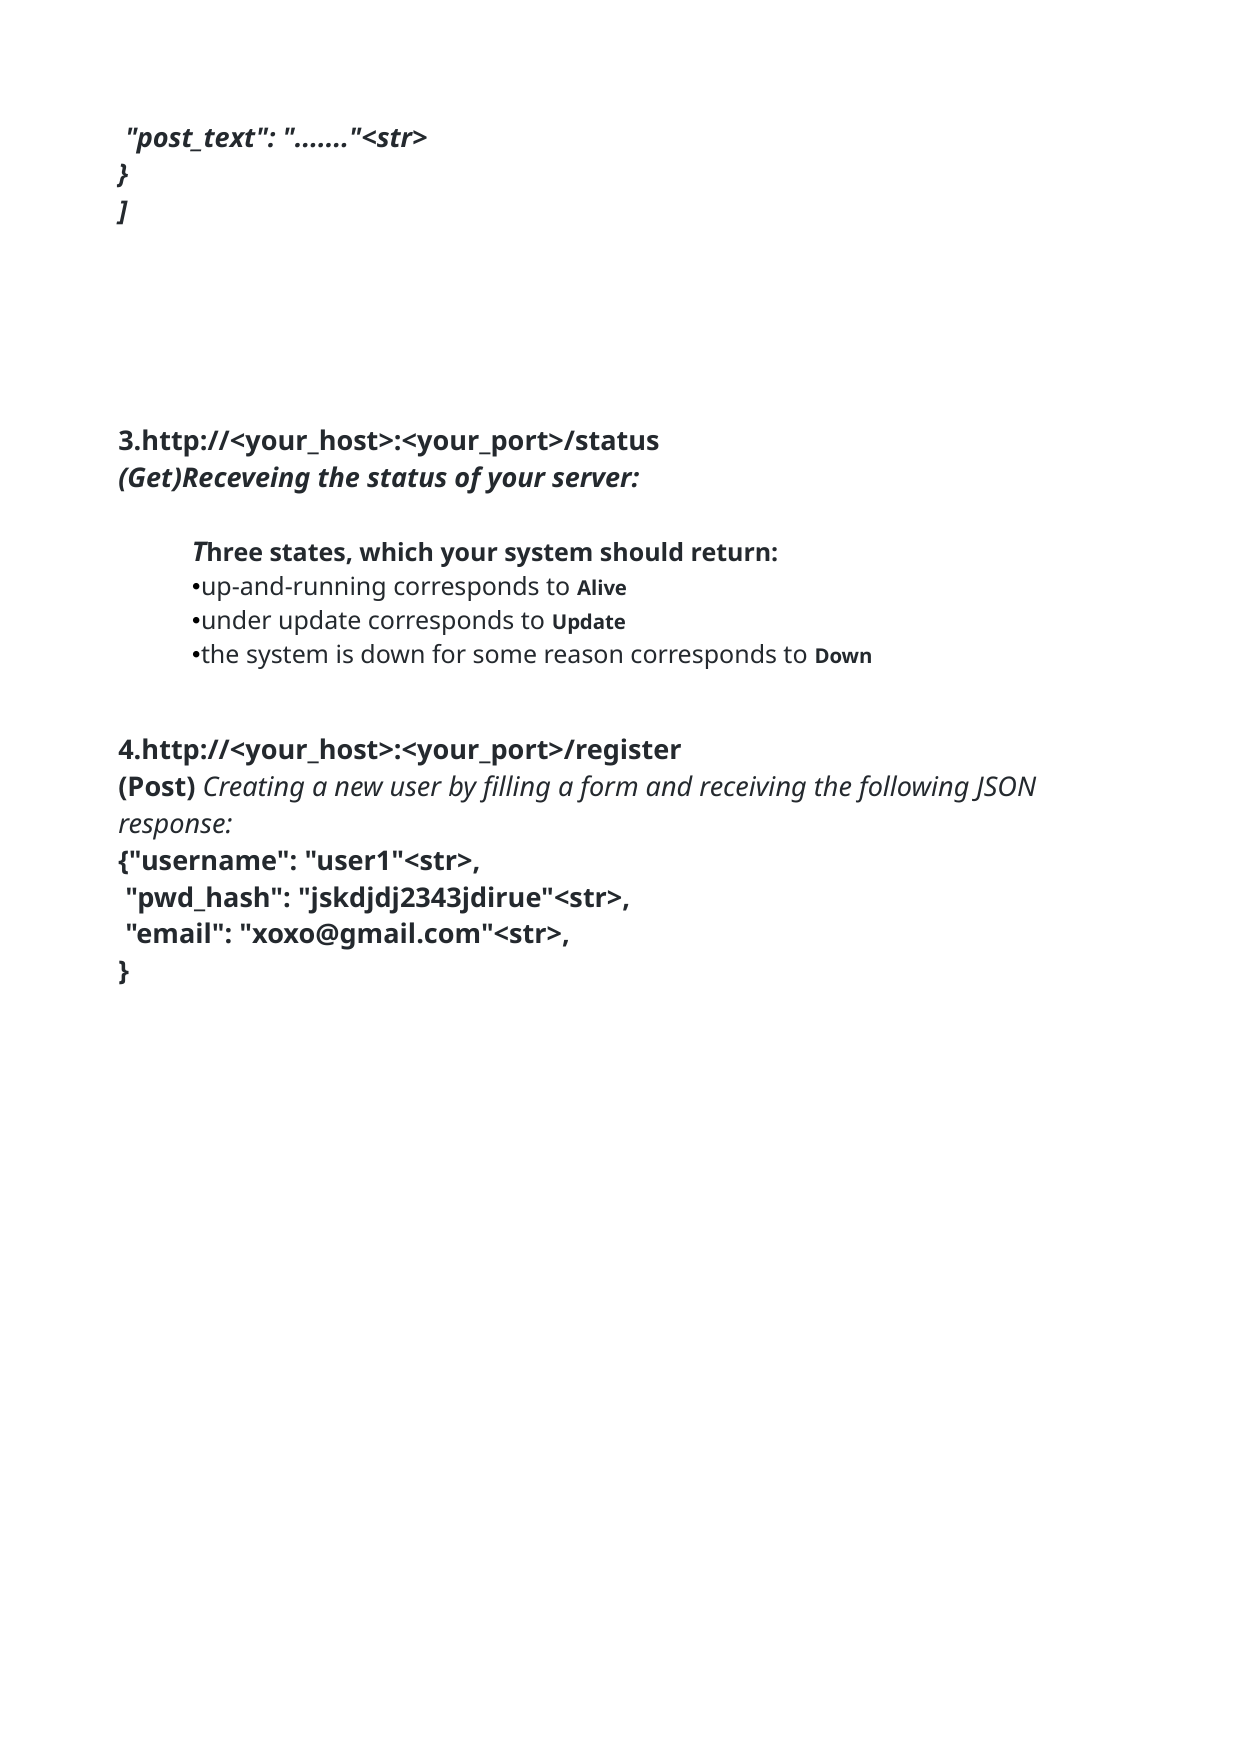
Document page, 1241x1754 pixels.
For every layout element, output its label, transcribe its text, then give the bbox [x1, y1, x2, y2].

text 3.http://<your_host>:<your_port>/status [118, 421, 1122, 458]
list up-and-running corresponds to Alive [118, 569, 1122, 603]
text "post_text": "......."<str> [118, 118, 1122, 155]
text Three states, which your system should return: [118, 495, 1122, 569]
text (Post) Creating a new user by filling a form and receiving the following JSON response: {"username": "user1"<str>, [118, 767, 1122, 878]
text (Get)Receveing the status of your server: [118, 458, 1122, 495]
text 4.http://<your_host>:<your_port>/register [118, 731, 1122, 767]
text } [118, 155, 1122, 192]
text ] [118, 192, 1122, 266]
list under update corresponds to Update [118, 603, 1122, 637]
list the system is down for some reason corresponds to Down [118, 637, 1122, 671]
text "email": "xoxo@gmail.com"<str>, [118, 915, 1122, 952]
text "pwd_hash": "jskdjdj2343jdirue"<str>, [118, 878, 1122, 915]
text } [118, 952, 1122, 989]
